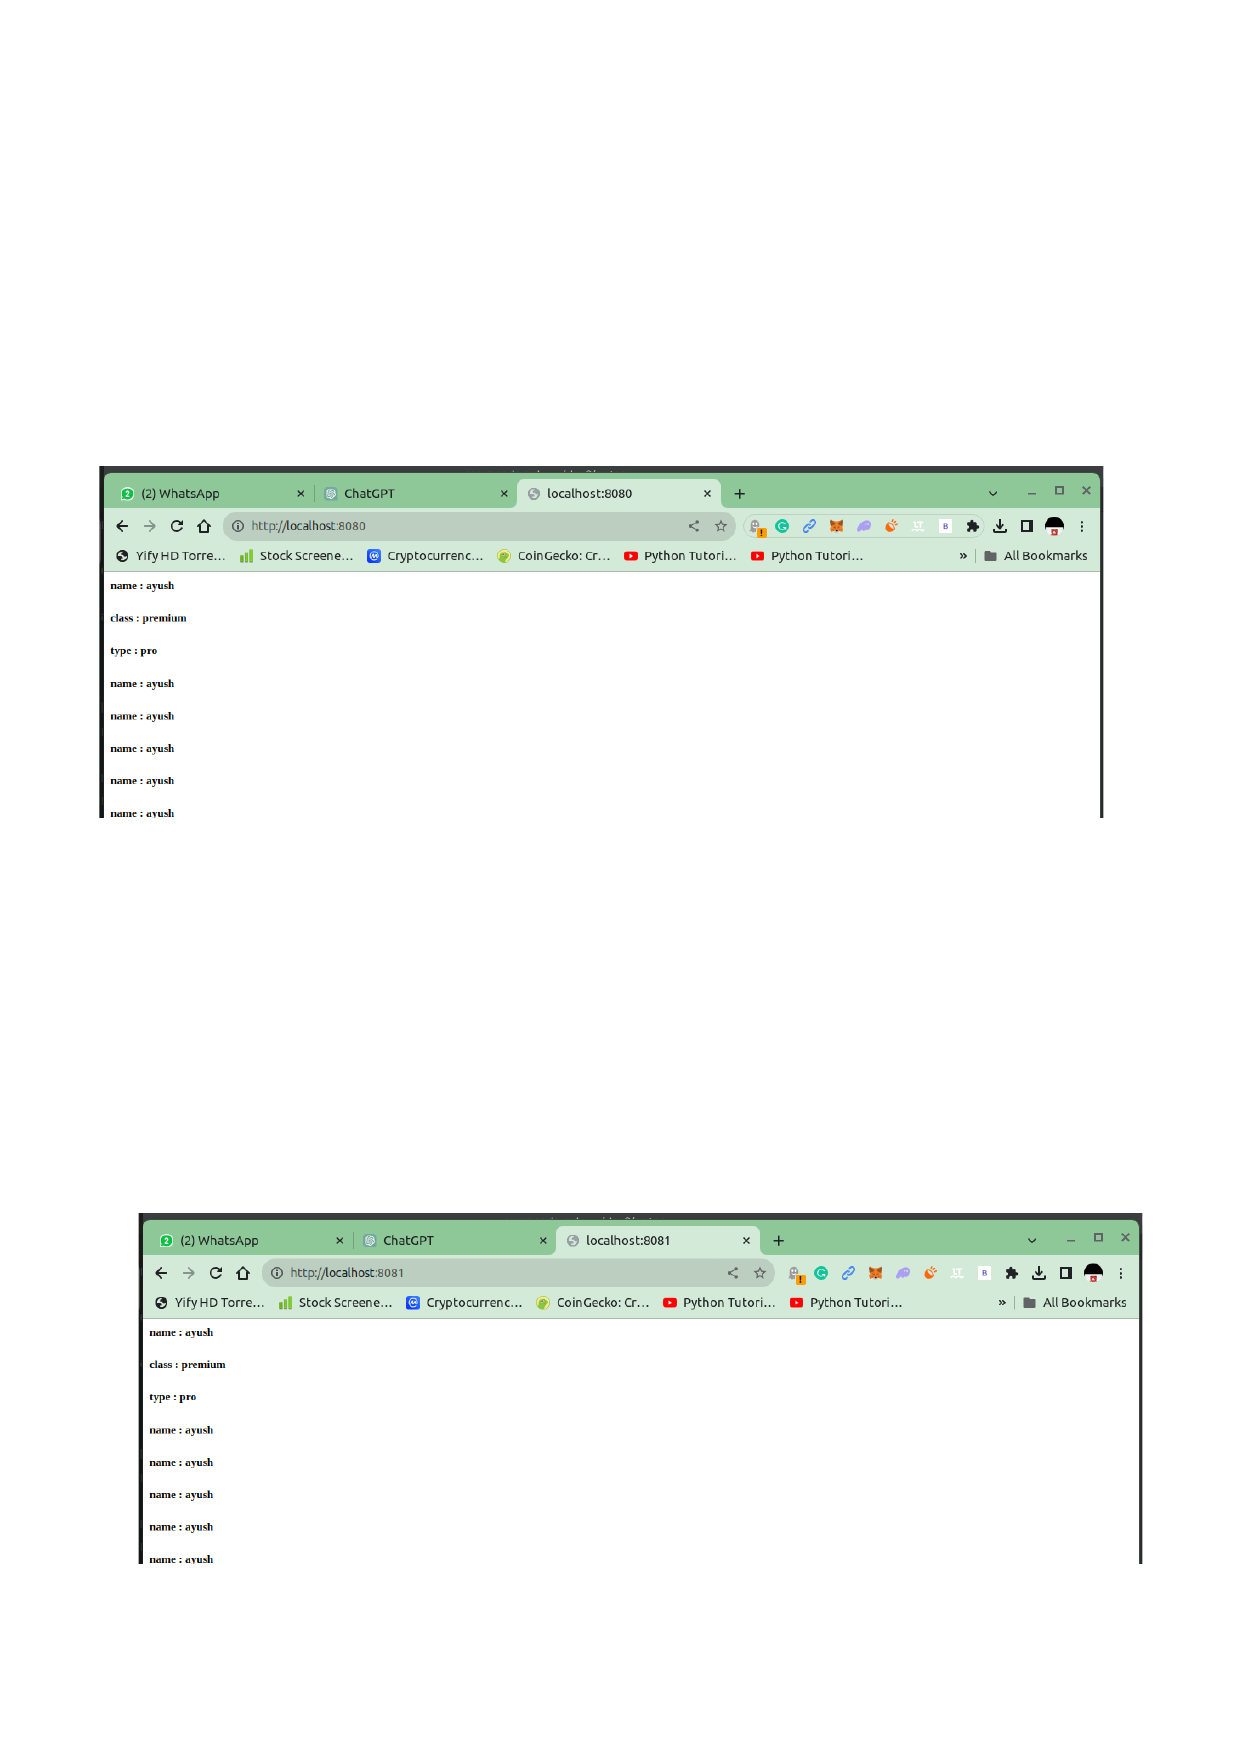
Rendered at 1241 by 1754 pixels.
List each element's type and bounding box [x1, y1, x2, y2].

picture [138, 1213, 1143, 1564]
picture [99, 466, 1104, 818]
